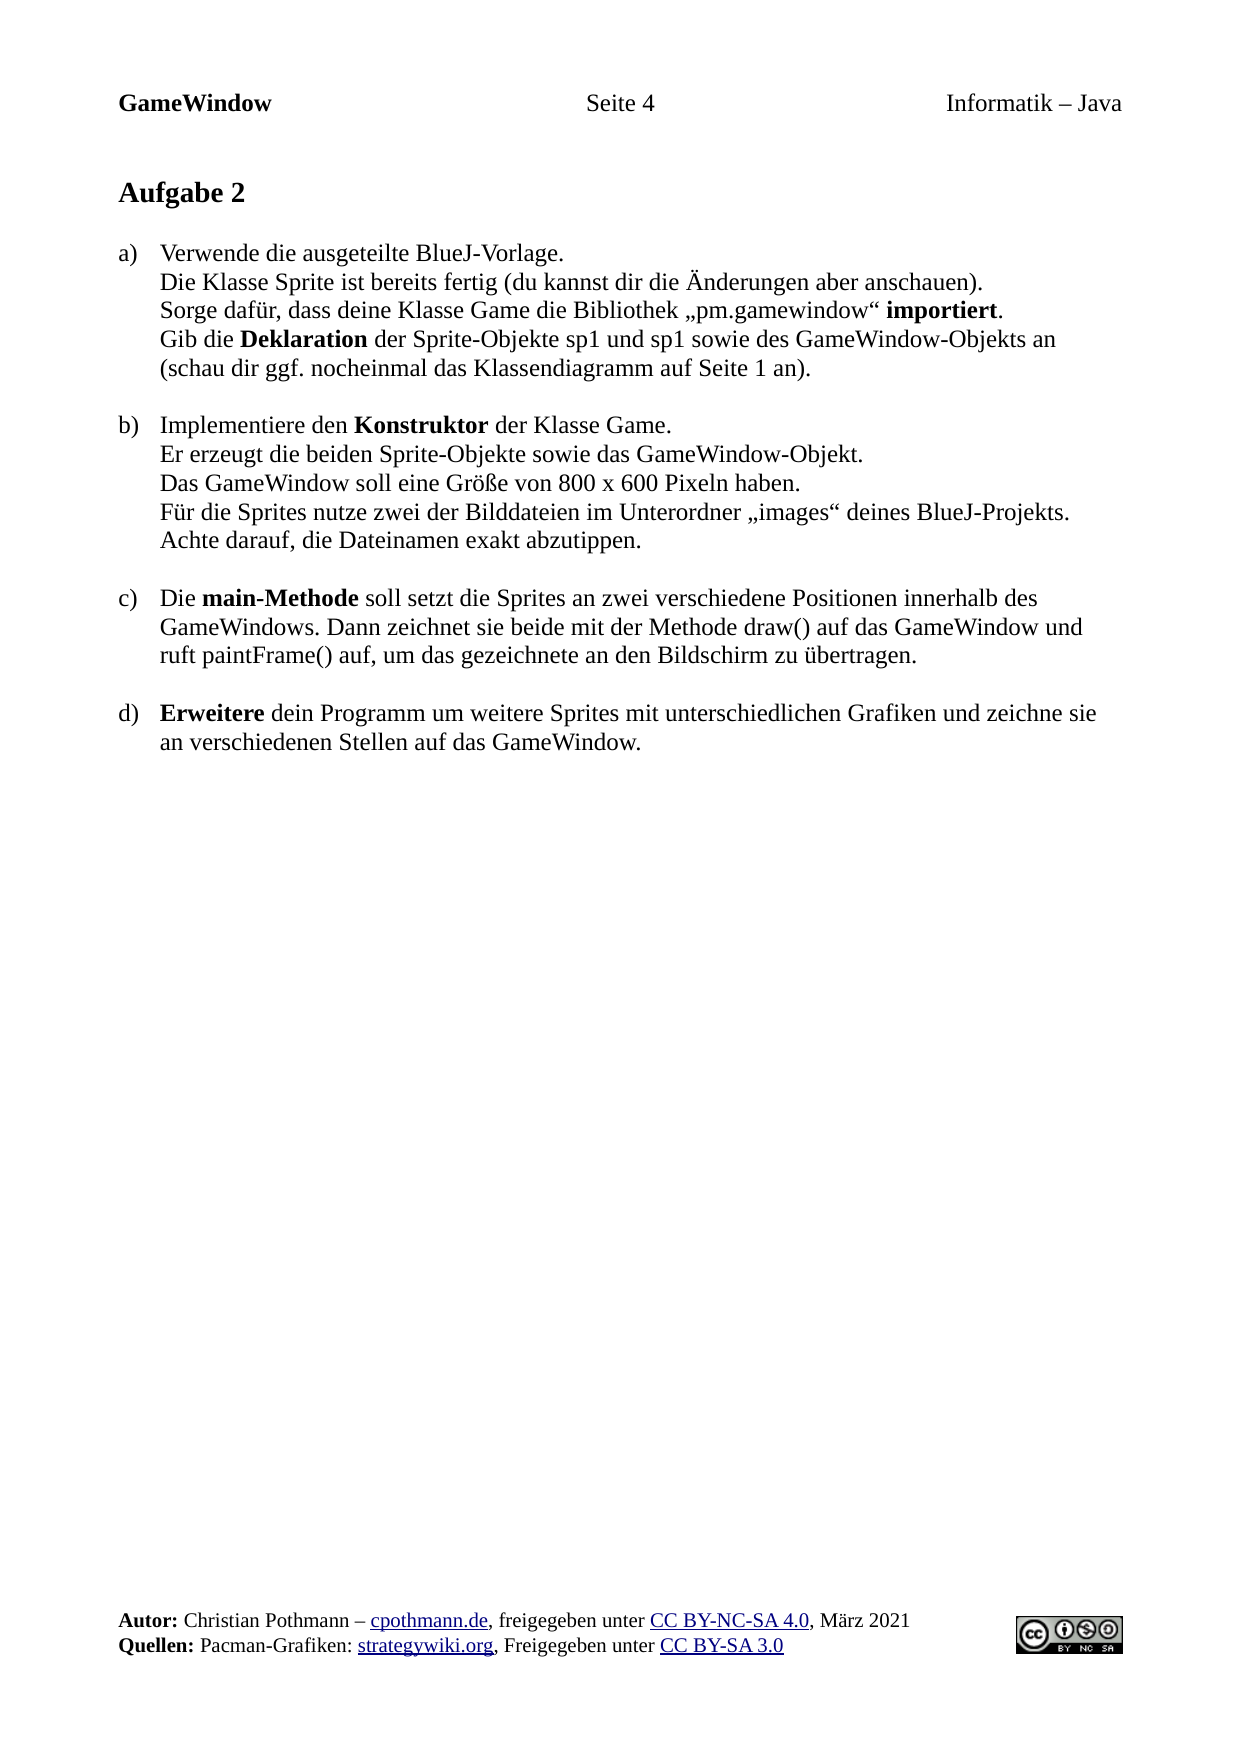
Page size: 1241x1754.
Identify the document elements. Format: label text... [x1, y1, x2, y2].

text Quellen: Pacman-Grafiken: strategywiki.org, Freigegeben unter CC BY-SA 3.0 [118, 1632, 1122, 1657]
list Verwende die ausgeteilte BlueJ-Vorlage. Die Klasse Sprite ist bereits fertig (du kannst dir die Änderungen aber anschauen). Sorge dafür, dass deine Klasse Game die Bibliothek „pm.gamewindow“ importiert. Gib die Deklaration der Sprite-Objekte sp1 und sp1 sowie des GameWindow-Objekts an (schau dir ggf. nocheinmal das Klassendiagramm auf Seite 1 an). [118, 238, 1122, 382]
list Erweitere dein Programm um weitere Sprites mit unterschiedlichen Grafiken und zeichne sie an verschiedenen Stellen auf das GameWindow. [118, 698, 1122, 755]
picture [1016, 1616, 1123, 1654]
list Implementiere den Konstruktor der Klasse Game. Er erzeugt die beiden Sprite-Objekte sowie das GameWindow-Objekt. Das GameWindow soll eine Größe von 800 x 600 Pixeln haben. Für die Sprites nutze zwei der Bilddateien im Unterordner „images“ deines BlueJ-Projekts. Achte darauf, die Dateinamen exakt abzutippen. [118, 410, 1122, 554]
text Aufgabe 2 [118, 176, 1122, 209]
text Autor: Christian Pothmann – cpothmann.de, freigegeben unter CC BY-NC-SA 4.0, März 2021 [118, 1608, 1122, 1632]
list Die main-Methode soll setzt die Sprites an zwei verschiedene Positionen innerhalb des GameWindows. Dann zeichnet sie beide mit der Methode draw() auf das GameWindow und ruft paintFrame() auf, um das gezeichnete an den Bildschirm zu übertragen. [118, 583, 1122, 669]
